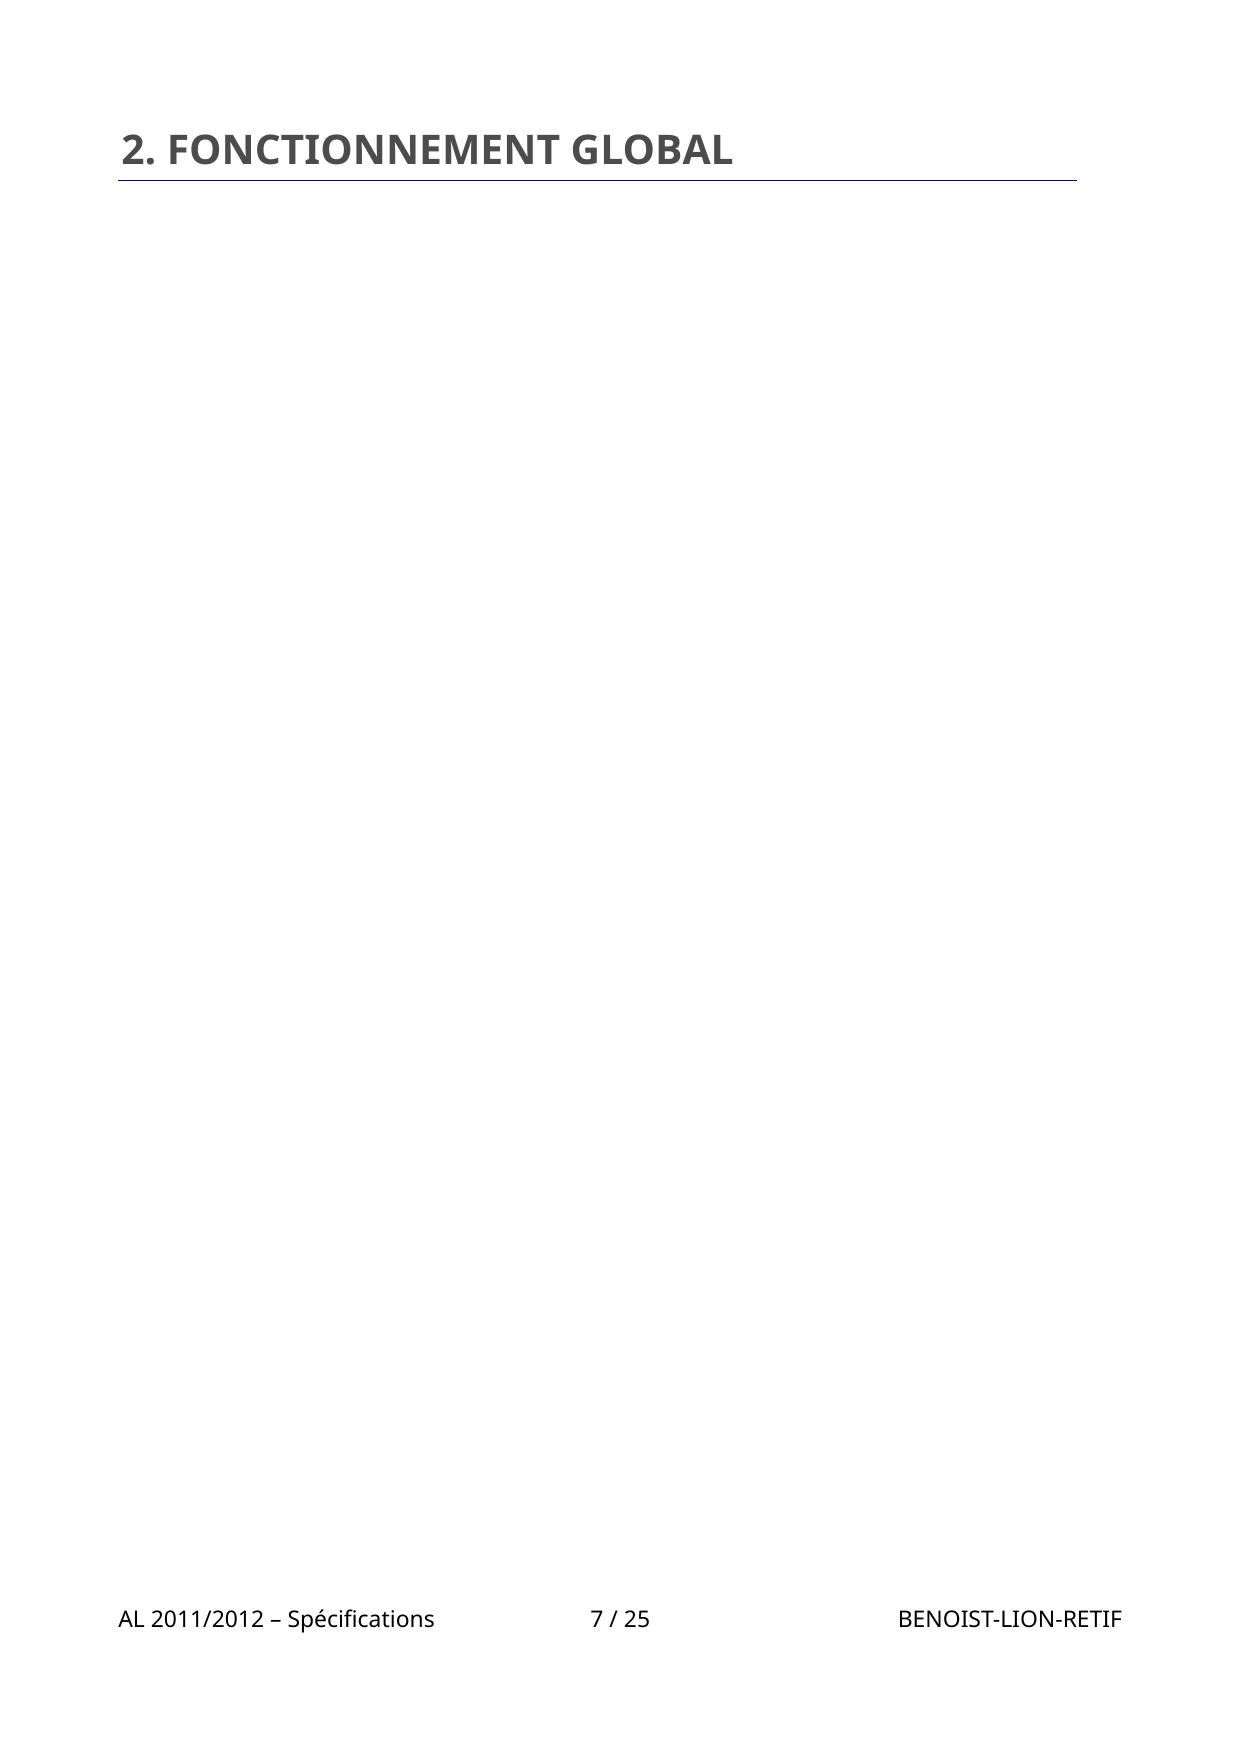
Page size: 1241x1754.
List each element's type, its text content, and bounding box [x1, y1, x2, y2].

subtitle 2. Fonctionnement global [118, 118, 1077, 180]
